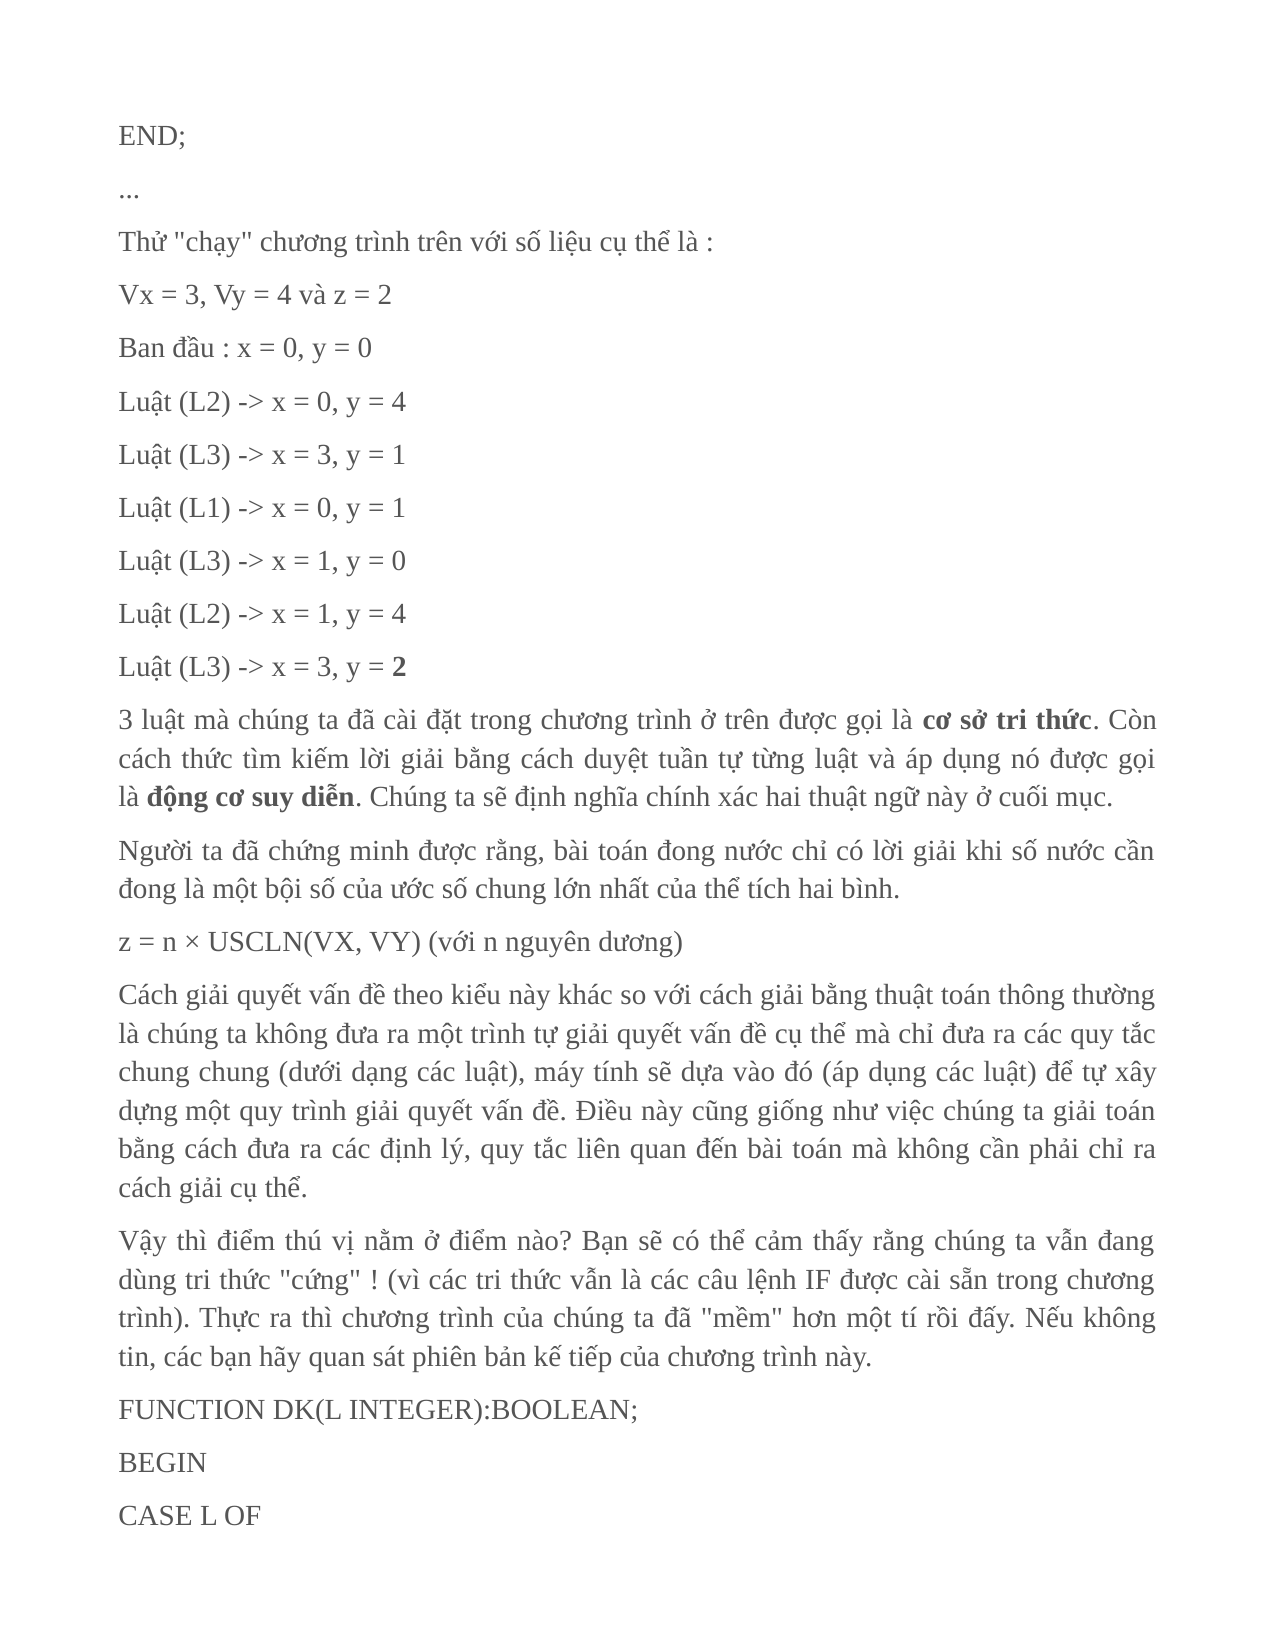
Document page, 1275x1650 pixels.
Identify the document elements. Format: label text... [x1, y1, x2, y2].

text FUNCTION DK(L INTEGER):BOOLEAN; [118, 1392, 1157, 1426]
text Luật (L2) -> x = 1, y = 4 [118, 596, 1157, 630]
text Luật (L1) -> x = 0, y = 1 [118, 490, 1157, 523]
text Ban đầu : x = 0, y = 0 [118, 331, 1157, 364]
text Luật (L3) -> x = 1, y = 0 [118, 543, 1157, 577]
text Người ta đã chứng minh được rằng, bài toán đong nước chỉ có lời giải khi số nước cần đong là một bội số của ước số chung lớn nhất của thể tích hai bình. [118, 833, 1157, 905]
text Luật (L2) -> x = 0, y = 4 [118, 384, 1157, 417]
text Cách giải quyết vấn đề theo kiểu này khác so với cách giải bằng thuật toán thông thường là chúng ta không đưa ra một trình tự giải quyết vấn đề cụ thể mà chỉ đưa ra các quy tắc chung chung (dưới dạng các luật), máy tính sẽ dựa vào đó (áp dụng các luật) để tự xây dựng một quy trình giải quyết vấn đề. Điều này cũng giống như việc chúng ta giải toán bằng cách đưa ra các định lý, quy tắc liên quan đến bài toán mà không cần phải chỉ ra cách giải cụ thể. [118, 977, 1157, 1204]
text z = n × USCLN(VX, VY) (với n nguyên dương) [118, 924, 1157, 958]
text CASE L OF [118, 1498, 1157, 1532]
text BEGIN [118, 1445, 1157, 1479]
text END; [118, 118, 1157, 152]
text 3 luật mà chúng ta đã cài đặt trong chương trình ở trên được gọi là cơ sở tri thức. Còn cách thức tìm kiếm lời giải bằng cách duyệt tuần tự từng luật và áp dụng nó được gọi là động cơ suy diễn. Chúng ta sẽ định nghĩa chính xác hai thuật ngữ này ở cuối mục. [118, 702, 1157, 813]
text Luật (L3) -> x = 3, y = 2 [118, 649, 1157, 683]
text ... [118, 171, 1157, 205]
text Luật (L3) -> x = 3, y = 1 [118, 437, 1157, 470]
text Vx = 3, Vy = 4 và z = 2 [118, 277, 1157, 311]
text Vậy thì điểm thú vị nằm ở điểm nào? Bạn sẽ có thể cảm thấy rằng chúng ta vẫn đang dùng tri thức "cứng" ! (vì các tri thức vẫn là các câu lệnh IF được cài sẵn trong chương trình). Thực ra thì chương trình của chúng ta đã "mềm" hơn một tí rồi đấy. Nếu không tin, các bạn hãy quan sát phiên bản kế tiếp của chương trình này. [118, 1223, 1157, 1372]
text Thử "chạy" chương trình trên với số liệu cụ thể là : [118, 224, 1157, 258]
